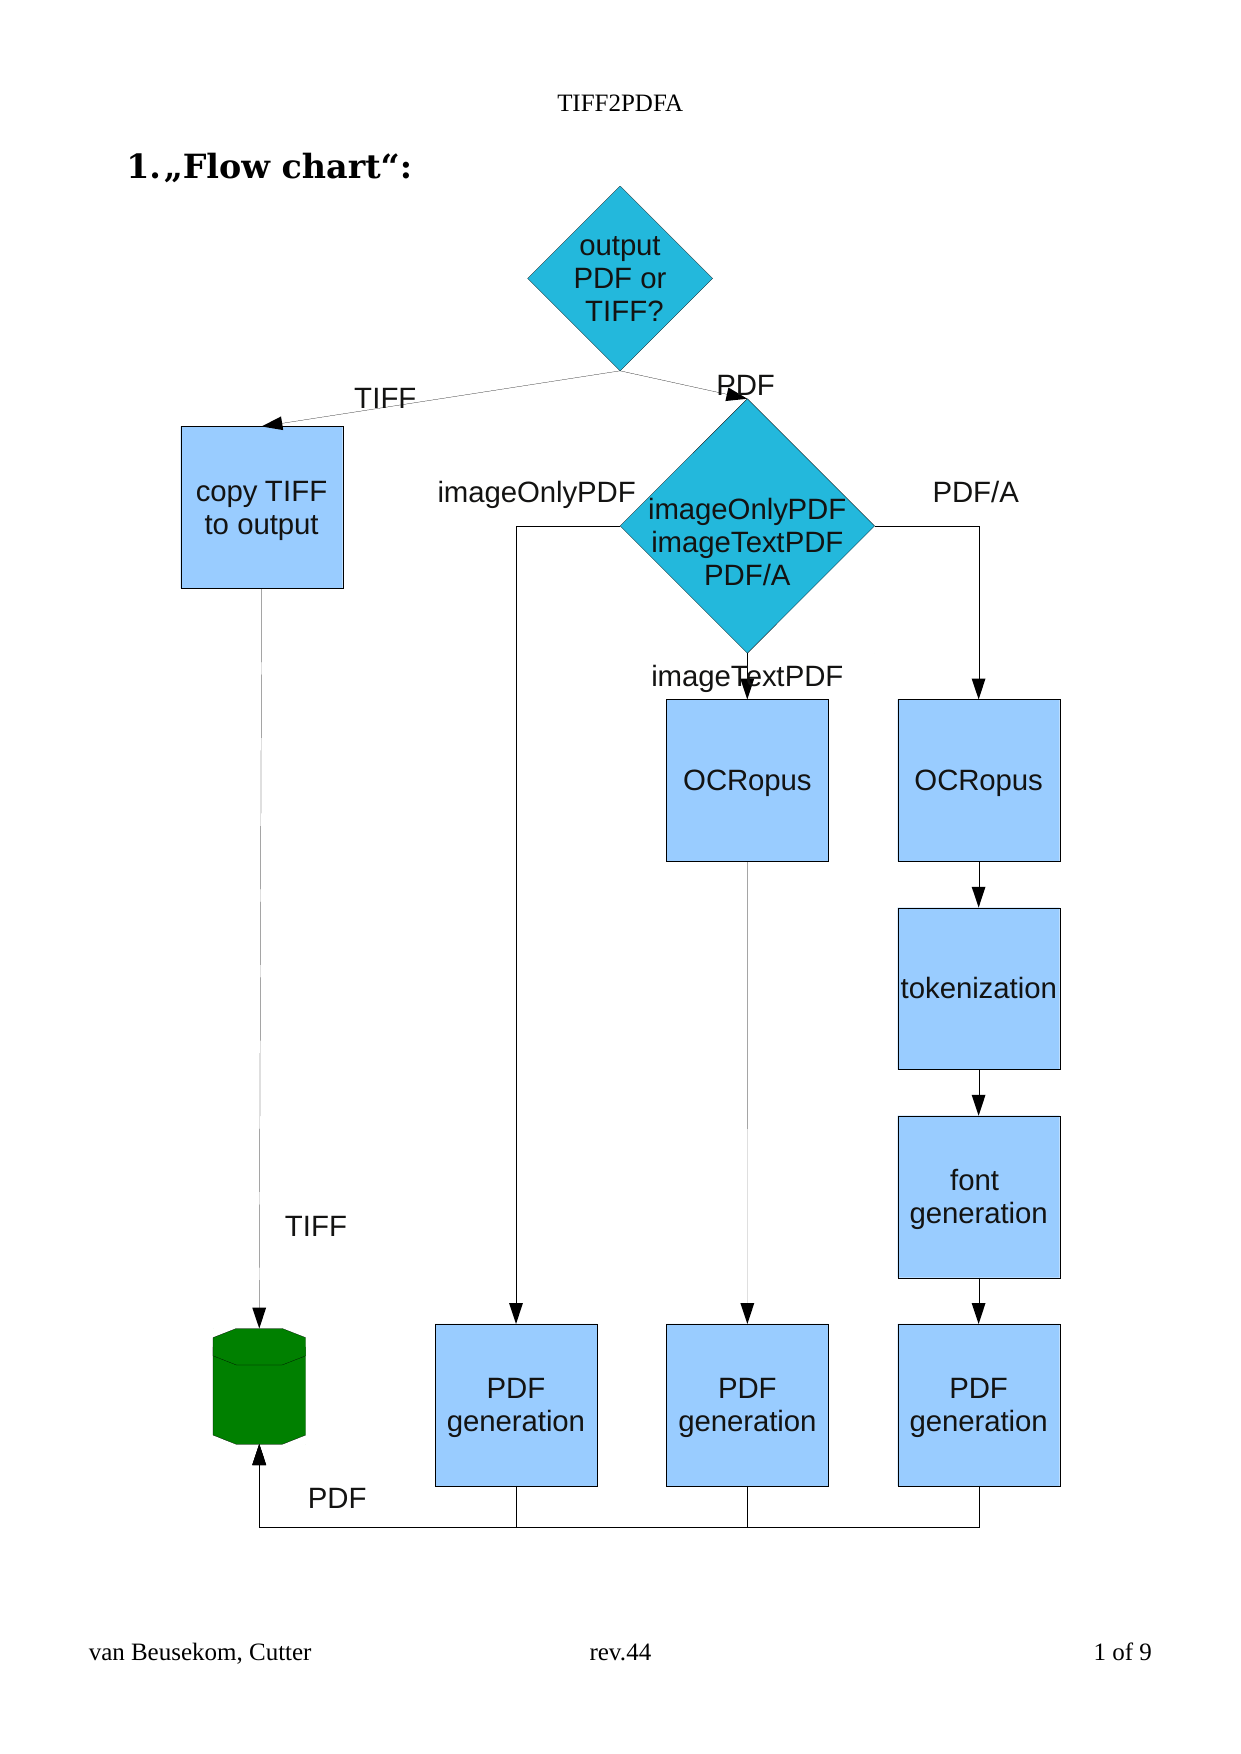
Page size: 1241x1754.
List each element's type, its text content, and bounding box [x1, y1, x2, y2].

list „Flow chart“: [126, 147, 1152, 186]
